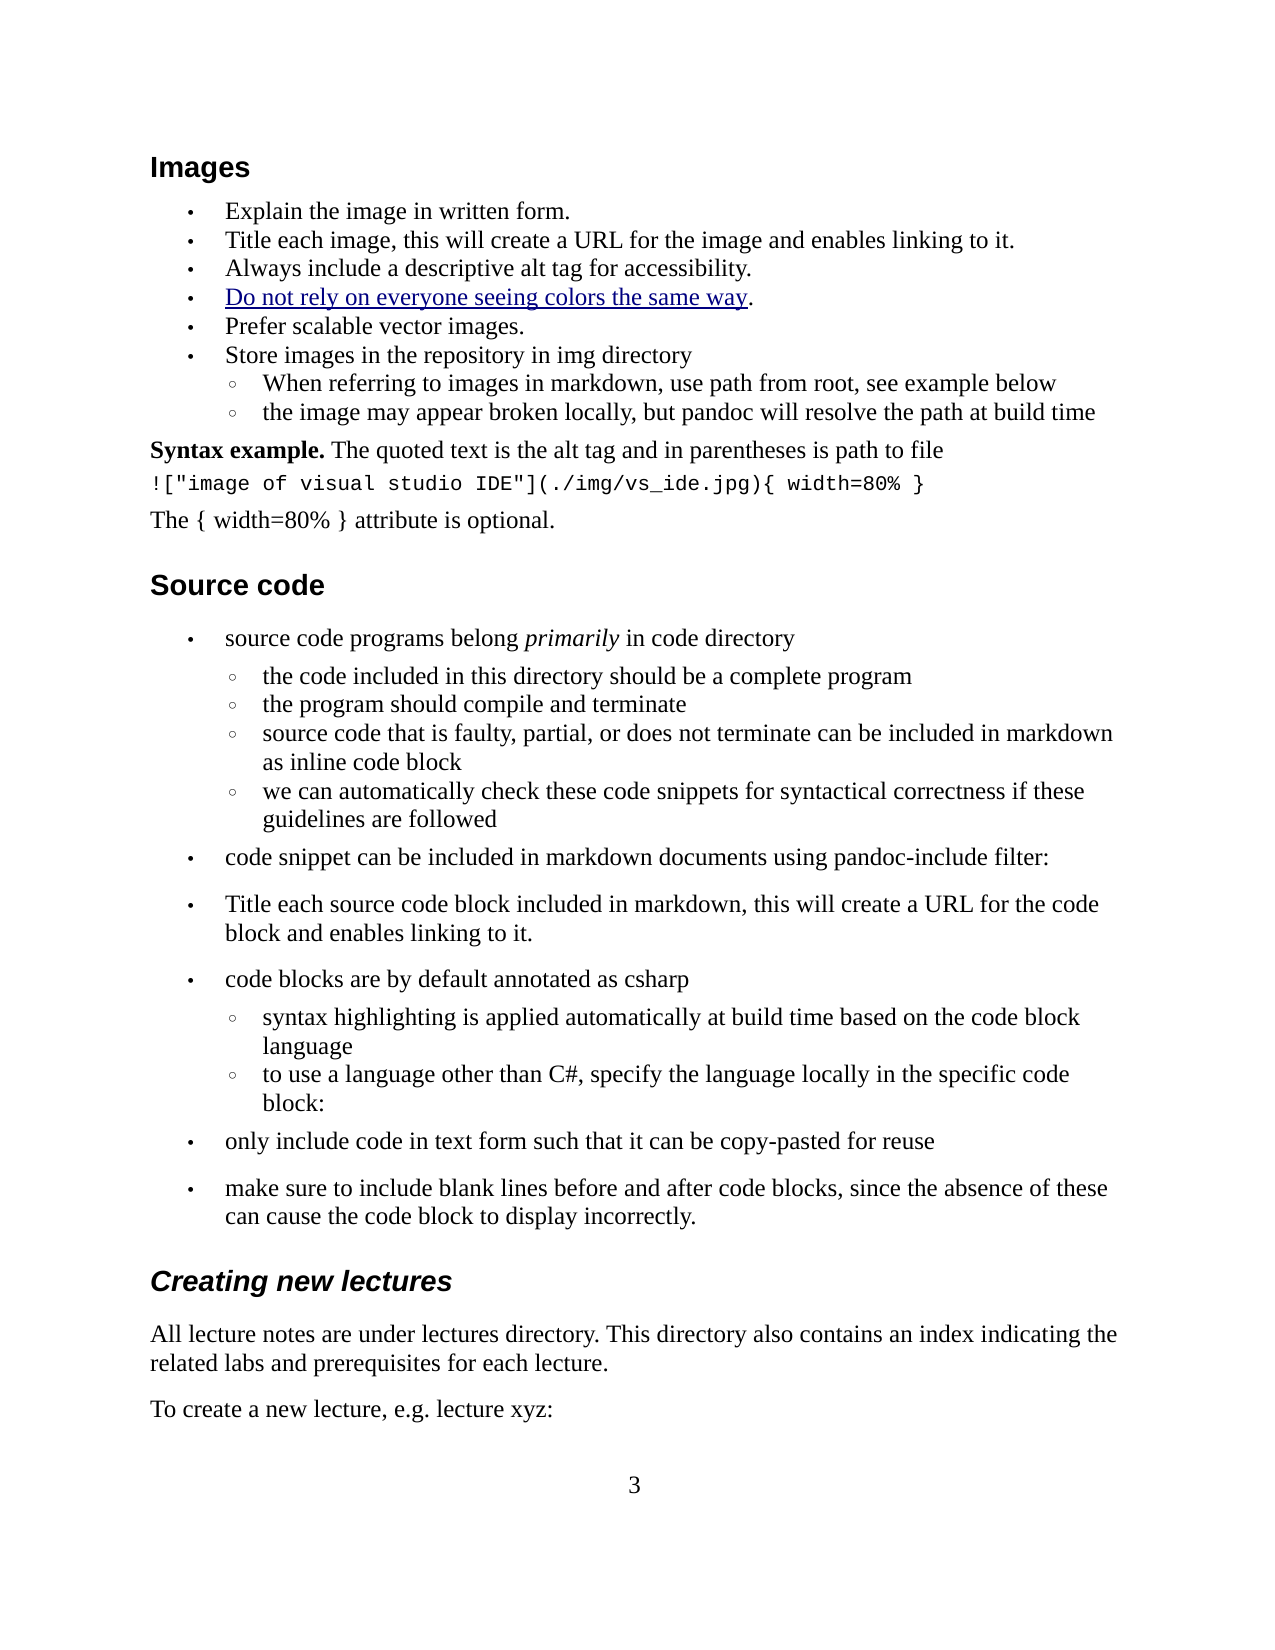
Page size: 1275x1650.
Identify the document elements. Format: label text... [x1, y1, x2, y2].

list the code included in this directory should be a complete program [225, 661, 1125, 689]
list Title each image, this will create a URL for the image and enables linking to it. [187, 225, 1125, 253]
subtitle Images [150, 150, 1125, 183]
list the program should compile and terminate [225, 689, 1125, 718]
list code blocks are by default annotated as csharp [187, 964, 1125, 993]
list syntax highlighting is applied automatically at build time based on the code block language [225, 1002, 1125, 1059]
list Explain the image in written form. [187, 196, 1125, 225]
text Syntax example. The quoted text is the alt tag and in parentheses is path to file [150, 435, 1125, 464]
list the image may appear broken locally, but pandoc will resolve the path at build time [225, 397, 1125, 426]
list make sure to include blank lines before and after code blocks, since the absence of these can cause the code block to display incorrectly. [187, 1173, 1125, 1230]
list When referring to images in markdown, use path from root, see example below [225, 368, 1125, 397]
list to use a language other than C#, specify the language locally in the specific code block: [225, 1059, 1125, 1117]
list Prefer scalable vector images. [187, 311, 1125, 340]
text !["image of visual studio IDE"](./img/vs_ide.jpg){ width=80% } [150, 473, 1125, 496]
list Do not rely on everyone seeing colors the same way. [187, 282, 1125, 311]
list only include code in text form such that it can be copy-pasted for reuse [187, 1126, 1125, 1155]
text To create a new lecture, e.g. lecture xyz: [150, 1394, 1125, 1423]
subtitle Source code [150, 568, 1125, 602]
text All lecture notes are under lectures directory. This directory also contains an index indicating the related labs and prerequisites for each lecture. [150, 1319, 1125, 1377]
subtitle Creating new lectures [150, 1264, 1125, 1298]
list source code programs belong primarily in code directory [187, 623, 1125, 652]
text The { width=80% } attribute is optional. [150, 505, 1125, 534]
list we can automatically check these code snippets for syntactical correctness if these guidelines are followed [225, 776, 1125, 833]
list Store images in the repository in img directory [187, 340, 1125, 368]
list code snippet can be included in markdown documents using pandoc-include filter: [187, 842, 1125, 871]
list Always include a descriptive alt tag for accessibility. [187, 253, 1125, 282]
list source code that is faulty, partial, or does not terminate can be included in markdown as inline code block [225, 718, 1125, 776]
list Title each source code block included in markdown, this will create a URL for the code block and enables linking to it. [187, 889, 1125, 946]
